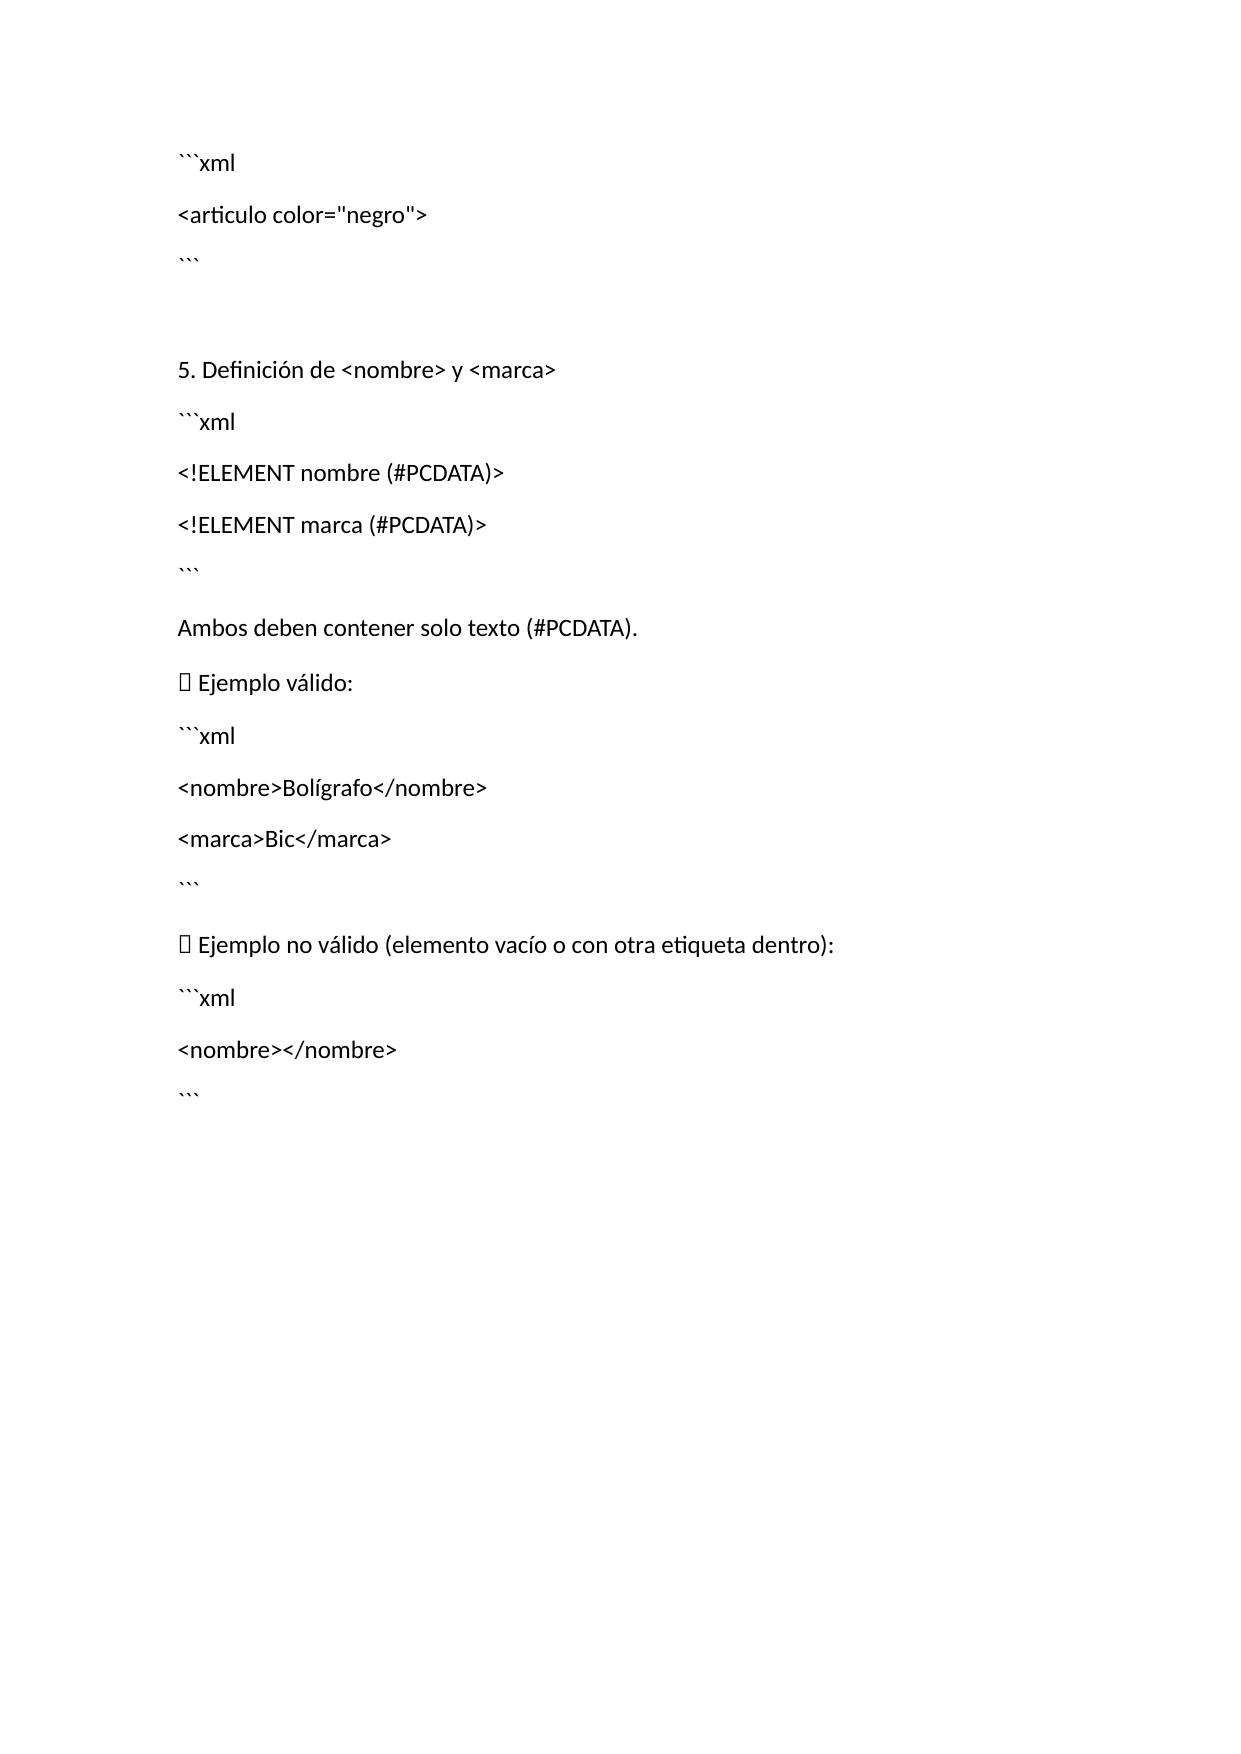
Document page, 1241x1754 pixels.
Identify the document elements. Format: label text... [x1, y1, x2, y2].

text <marca>Bic</marca> [177, 823, 1063, 854]
text ```xml [177, 406, 1063, 436]
text <nombre>Bolígrafo</nombre> [177, 772, 1063, 802]
text Ambos deben contener solo texto (#PCDATA). [177, 613, 1063, 643]
text ``` [177, 1086, 1063, 1116]
text <articulo color="negro"> [177, 199, 1063, 230]
text ``` [177, 251, 1063, 281]
text <!ELEMENT marca (#PCDATA)> [177, 509, 1063, 540]
text ❌ Ejemplo no válido (elemento vacío o con otra etiqueta dentro): [177, 927, 1063, 961]
text <nombre></nombre> [177, 1034, 1063, 1065]
text ``` [177, 561, 1063, 591]
text ```xml [177, 720, 1063, 751]
text <!ELEMENT nombre (#PCDATA)> [177, 458, 1063, 488]
text ✅ Ejemplo válido: [177, 664, 1063, 698]
text ```xml [177, 148, 1063, 178]
text ``` [177, 875, 1063, 906]
text 5. Definición de <nombre> y <marca> [177, 354, 1063, 385]
text ```xml [177, 983, 1063, 1013]
